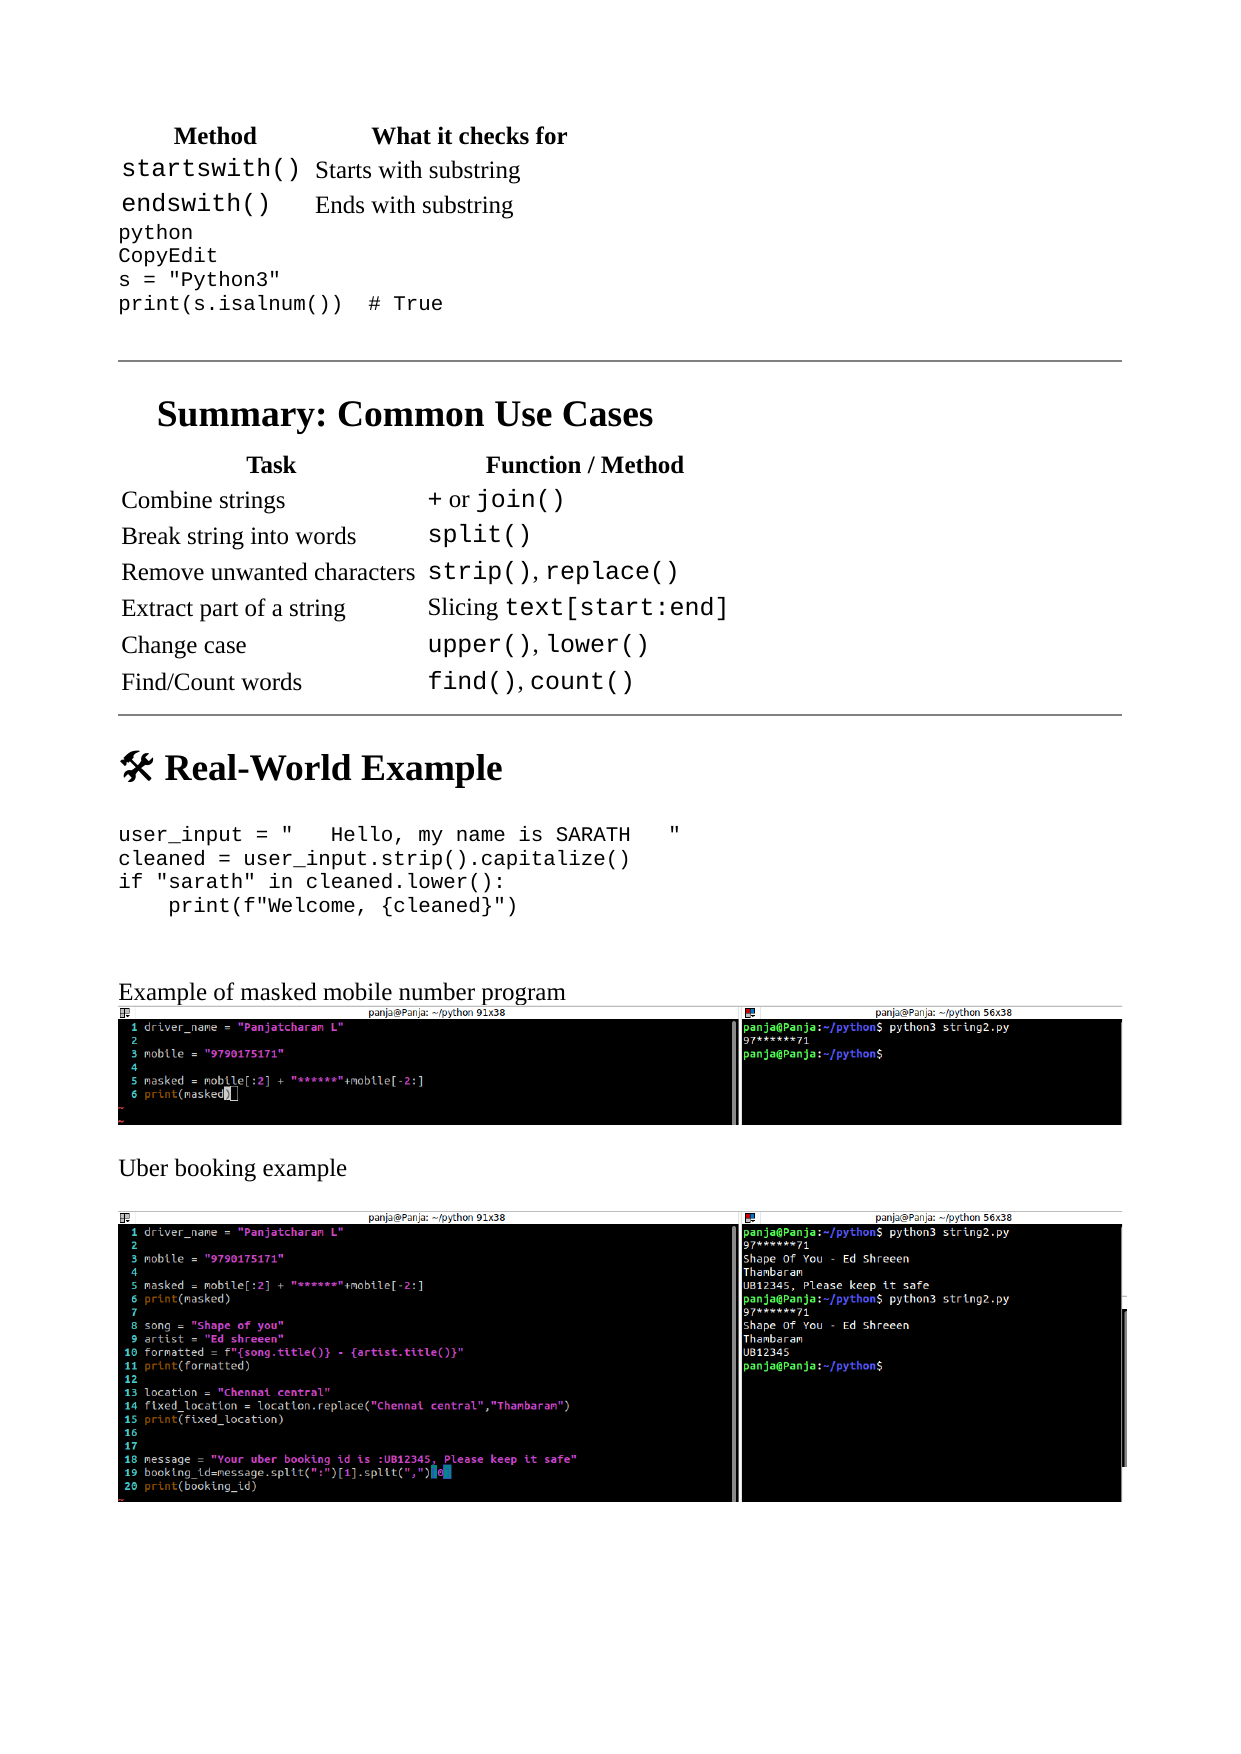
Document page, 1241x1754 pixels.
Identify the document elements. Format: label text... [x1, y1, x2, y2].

text Example of masked mobile number program [118, 977, 1122, 1005]
subtitle 🛠 Real-World Example [118, 745, 1122, 788]
text user_input = " Hello, my name is SARATH " [118, 824, 1122, 848]
table_cell Remove unwanted characters [118, 553, 424, 589]
table_cell endswith() [118, 187, 312, 222]
table_cell Slicing text[start:end] [424, 590, 746, 626]
text s = "Python3" [118, 269, 1122, 293]
table_cell find(), count() [424, 663, 746, 699]
table_header Function / Method [424, 447, 746, 482]
text CopyEdit [118, 246, 1122, 269]
table_cell Ends with substring [312, 187, 627, 222]
table_header What it checks for [312, 118, 627, 153]
table_cell Break string into words [118, 518, 424, 553]
table_cell strip(), replace() [424, 553, 746, 589]
text cleaned = user_input.strip().capitalize() [118, 848, 1122, 871]
table_cell Find/Count words [118, 663, 424, 699]
picture [118, 1005, 1123, 1125]
table_cell Change case [118, 626, 424, 663]
table_cell Extract part of a string [118, 590, 424, 626]
table_cell Combine strings [118, 482, 424, 518]
text print(s.isalnum()) # True [118, 293, 1122, 316]
text python [118, 222, 1122, 246]
table_cell Starts with substring [312, 153, 627, 187]
text print(f"Welcome, {cleaned}") [118, 895, 1122, 919]
table_cell + or join() [424, 482, 746, 518]
table_cell upper(), lower() [424, 626, 746, 663]
text if "sarath" in cleaned.lower(): [118, 871, 1122, 895]
table_header Task [118, 447, 424, 482]
table_header Method [118, 118, 312, 153]
table_cell startswith() [118, 153, 312, 187]
picture [118, 1211, 1127, 1502]
table_cell split() [424, 518, 746, 553]
subtitle ✅ Summary: Common Use Cases [118, 391, 1122, 434]
text Uber booking example [118, 1153, 1122, 1182]
